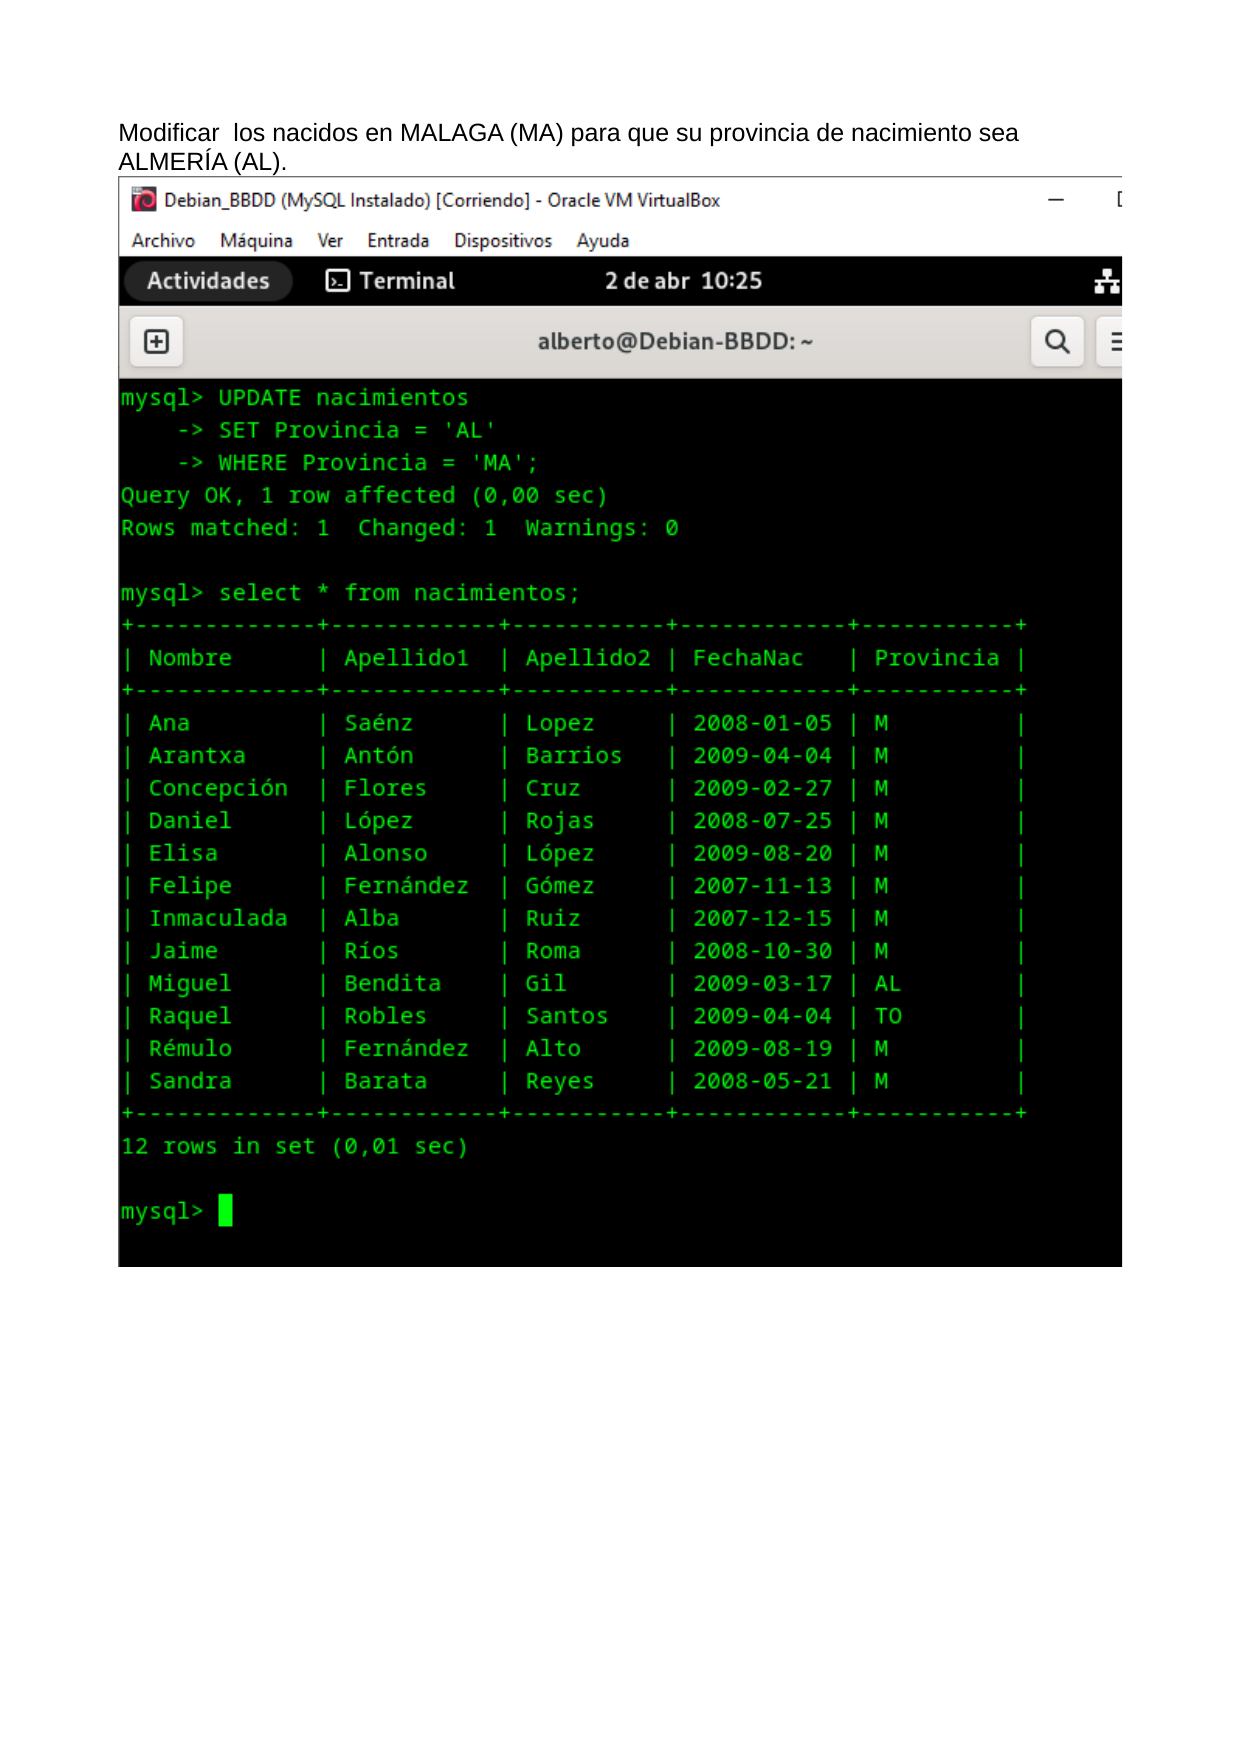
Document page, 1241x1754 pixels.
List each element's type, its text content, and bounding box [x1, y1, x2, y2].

picture [118, 176, 1123, 1267]
text Modificar los nacidos en MALAGA (MA) para que su provincia de nacimiento sea ALMERÍA (AL). [118, 118, 1122, 176]
